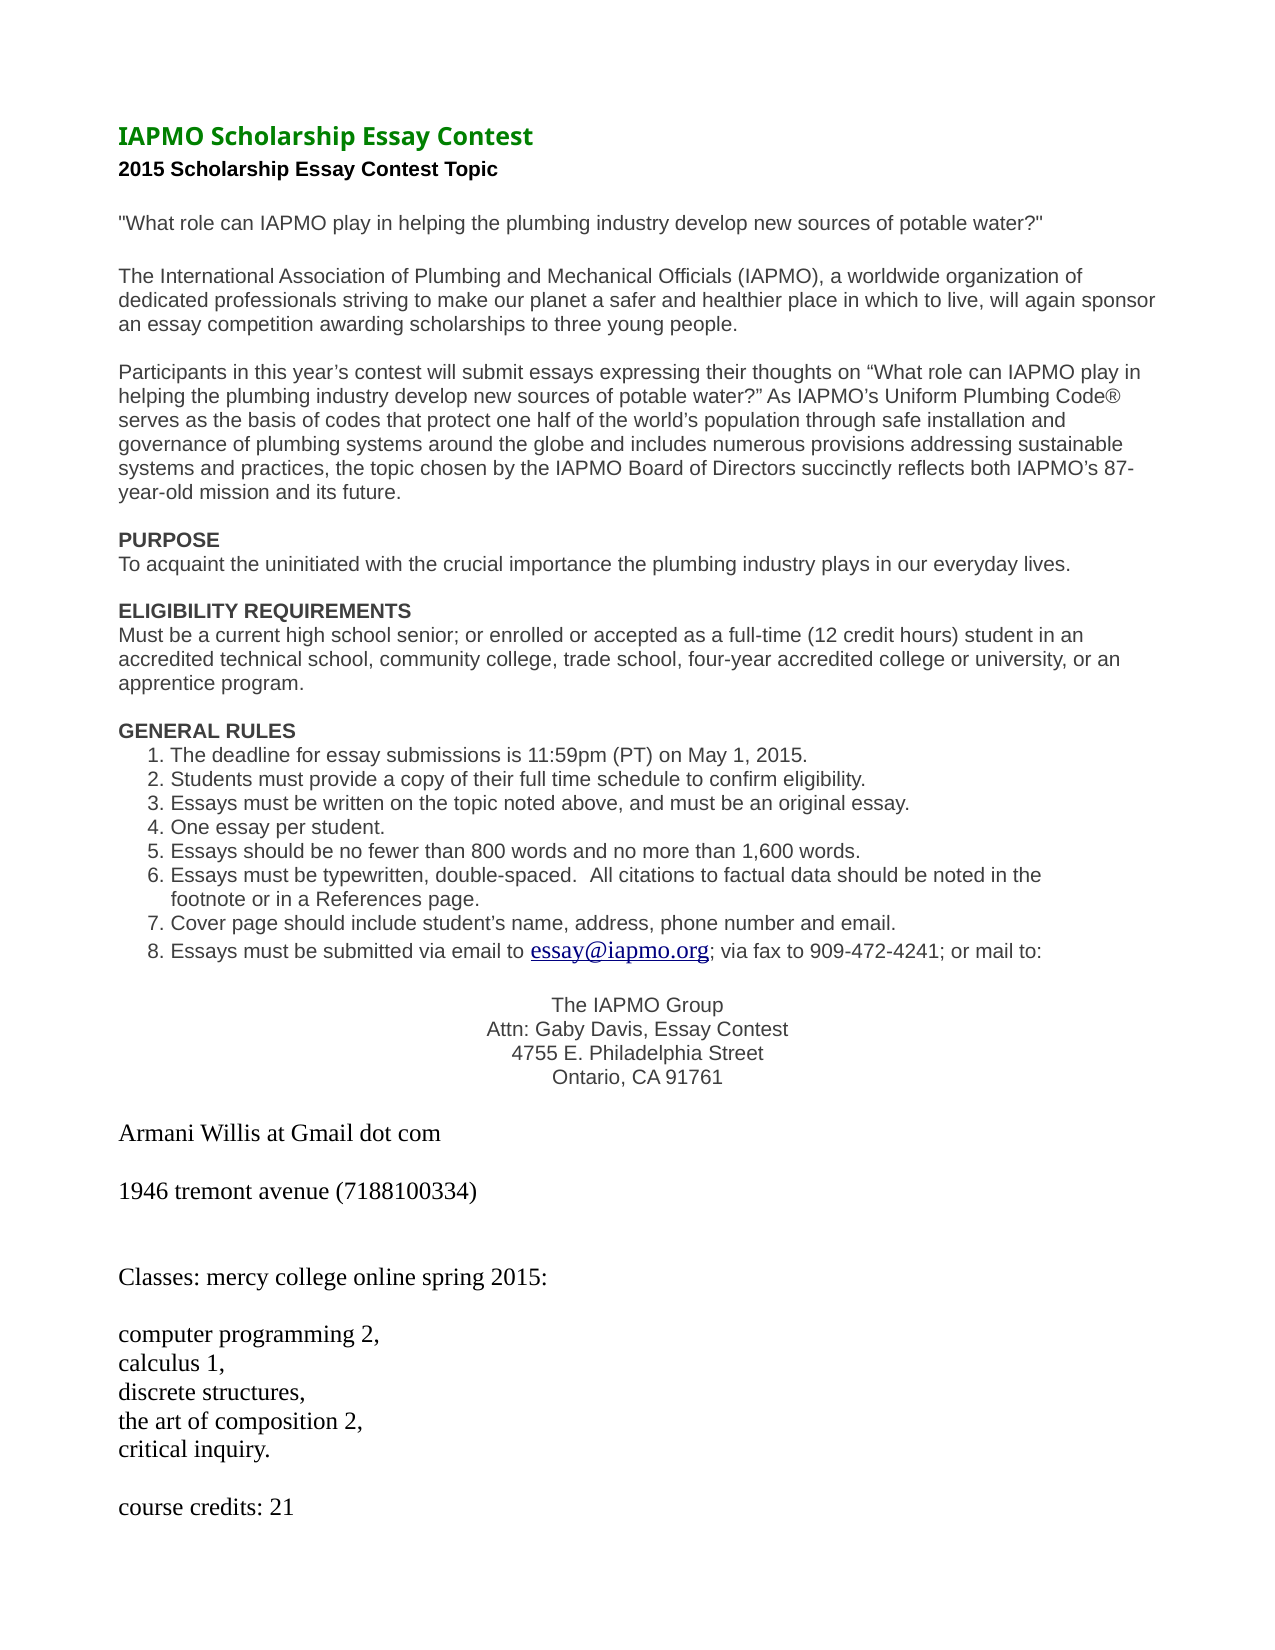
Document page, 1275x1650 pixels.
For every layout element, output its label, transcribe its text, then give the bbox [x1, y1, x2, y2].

text course credits: 21 [118, 1492, 1157, 1521]
text Classes: mercy college online spring 2015: [118, 1262, 1157, 1291]
text IAPMO Scholarship Essay Contest [118, 118, 1157, 152]
text critical inquiry. [118, 1434, 1157, 1463]
text Armani Willis at Gmail dot com [118, 1118, 1157, 1147]
text 1946 tremont avenue (7188100334) [118, 1176, 1157, 1204]
table_header 2015 Scholarship Essay Contest Topic "What role can IAPMO play in helping the plumbing industry develop new sources of potable water?" The International Association of Plumbing and Mechanical Officials (IAPMO), a worldwide organization of dedicated professionals striving to make our planet a safer and healthier place in which to live, will again sponsor an essay competition awarding scholarships to three young people. Participants in this year’s contest will submit essays expressing their thoughts on “What role can IAPMO play in helping the plumbing industry develop new sources of potable water?” As IAPMO’s Uniform Plumbing Code® serves as the basis of codes that protect one half of the world’s population through safe installation and governance of plumbing systems around the globe and includes numerous provisions addressing sustainable systems and practices, the topic chosen by the IAPMO Board of Directors succinctly reflects both IAPMO’s 87-year-old mission and its future. PURPOSE To acquaint the uninitiated with the crucial importance the plumbing industry plays in our everyday lives. ELIGIBILITY REQUIREMENTS Must be a current high school senior; or enrolled or accepted as a full-time (12 credit hours) student in an accredited technical school, community college, trade school, four-year accredited college or university, or an apprentice program. GENERAL RULES 1. The deadline for essay submissions is 11:59pm (PT) on May 1, 2015. 2. Students must provide a copy of their full time schedule to confirm eligibility. 3. Essays must be written on the topic noted above, and must be an original essay. 4. One essay per student. 5. Essays should be no fewer than 800 words and no more than 1,600 words. 6. Essays must be typewritten, double-spaced. All citations to factual data should be noted in the footnote or in a References page. 7. Cover page should include student’s name, address, phone number and email. 8. Essays must be submitted via email to essay@iapmo.org; via fax to 909-472-4241; or mail to: The IAPMO Group Attn: Gaby Davis, Essay Contest 4755 E. Philadelphia Street Ontario, CA 91761 [118, 157, 1157, 1118]
text the art of composition 2, [118, 1406, 1157, 1434]
text discrete structures, [118, 1377, 1157, 1406]
text computer programming 2, [118, 1319, 1157, 1348]
text calculus 1, [118, 1348, 1157, 1377]
